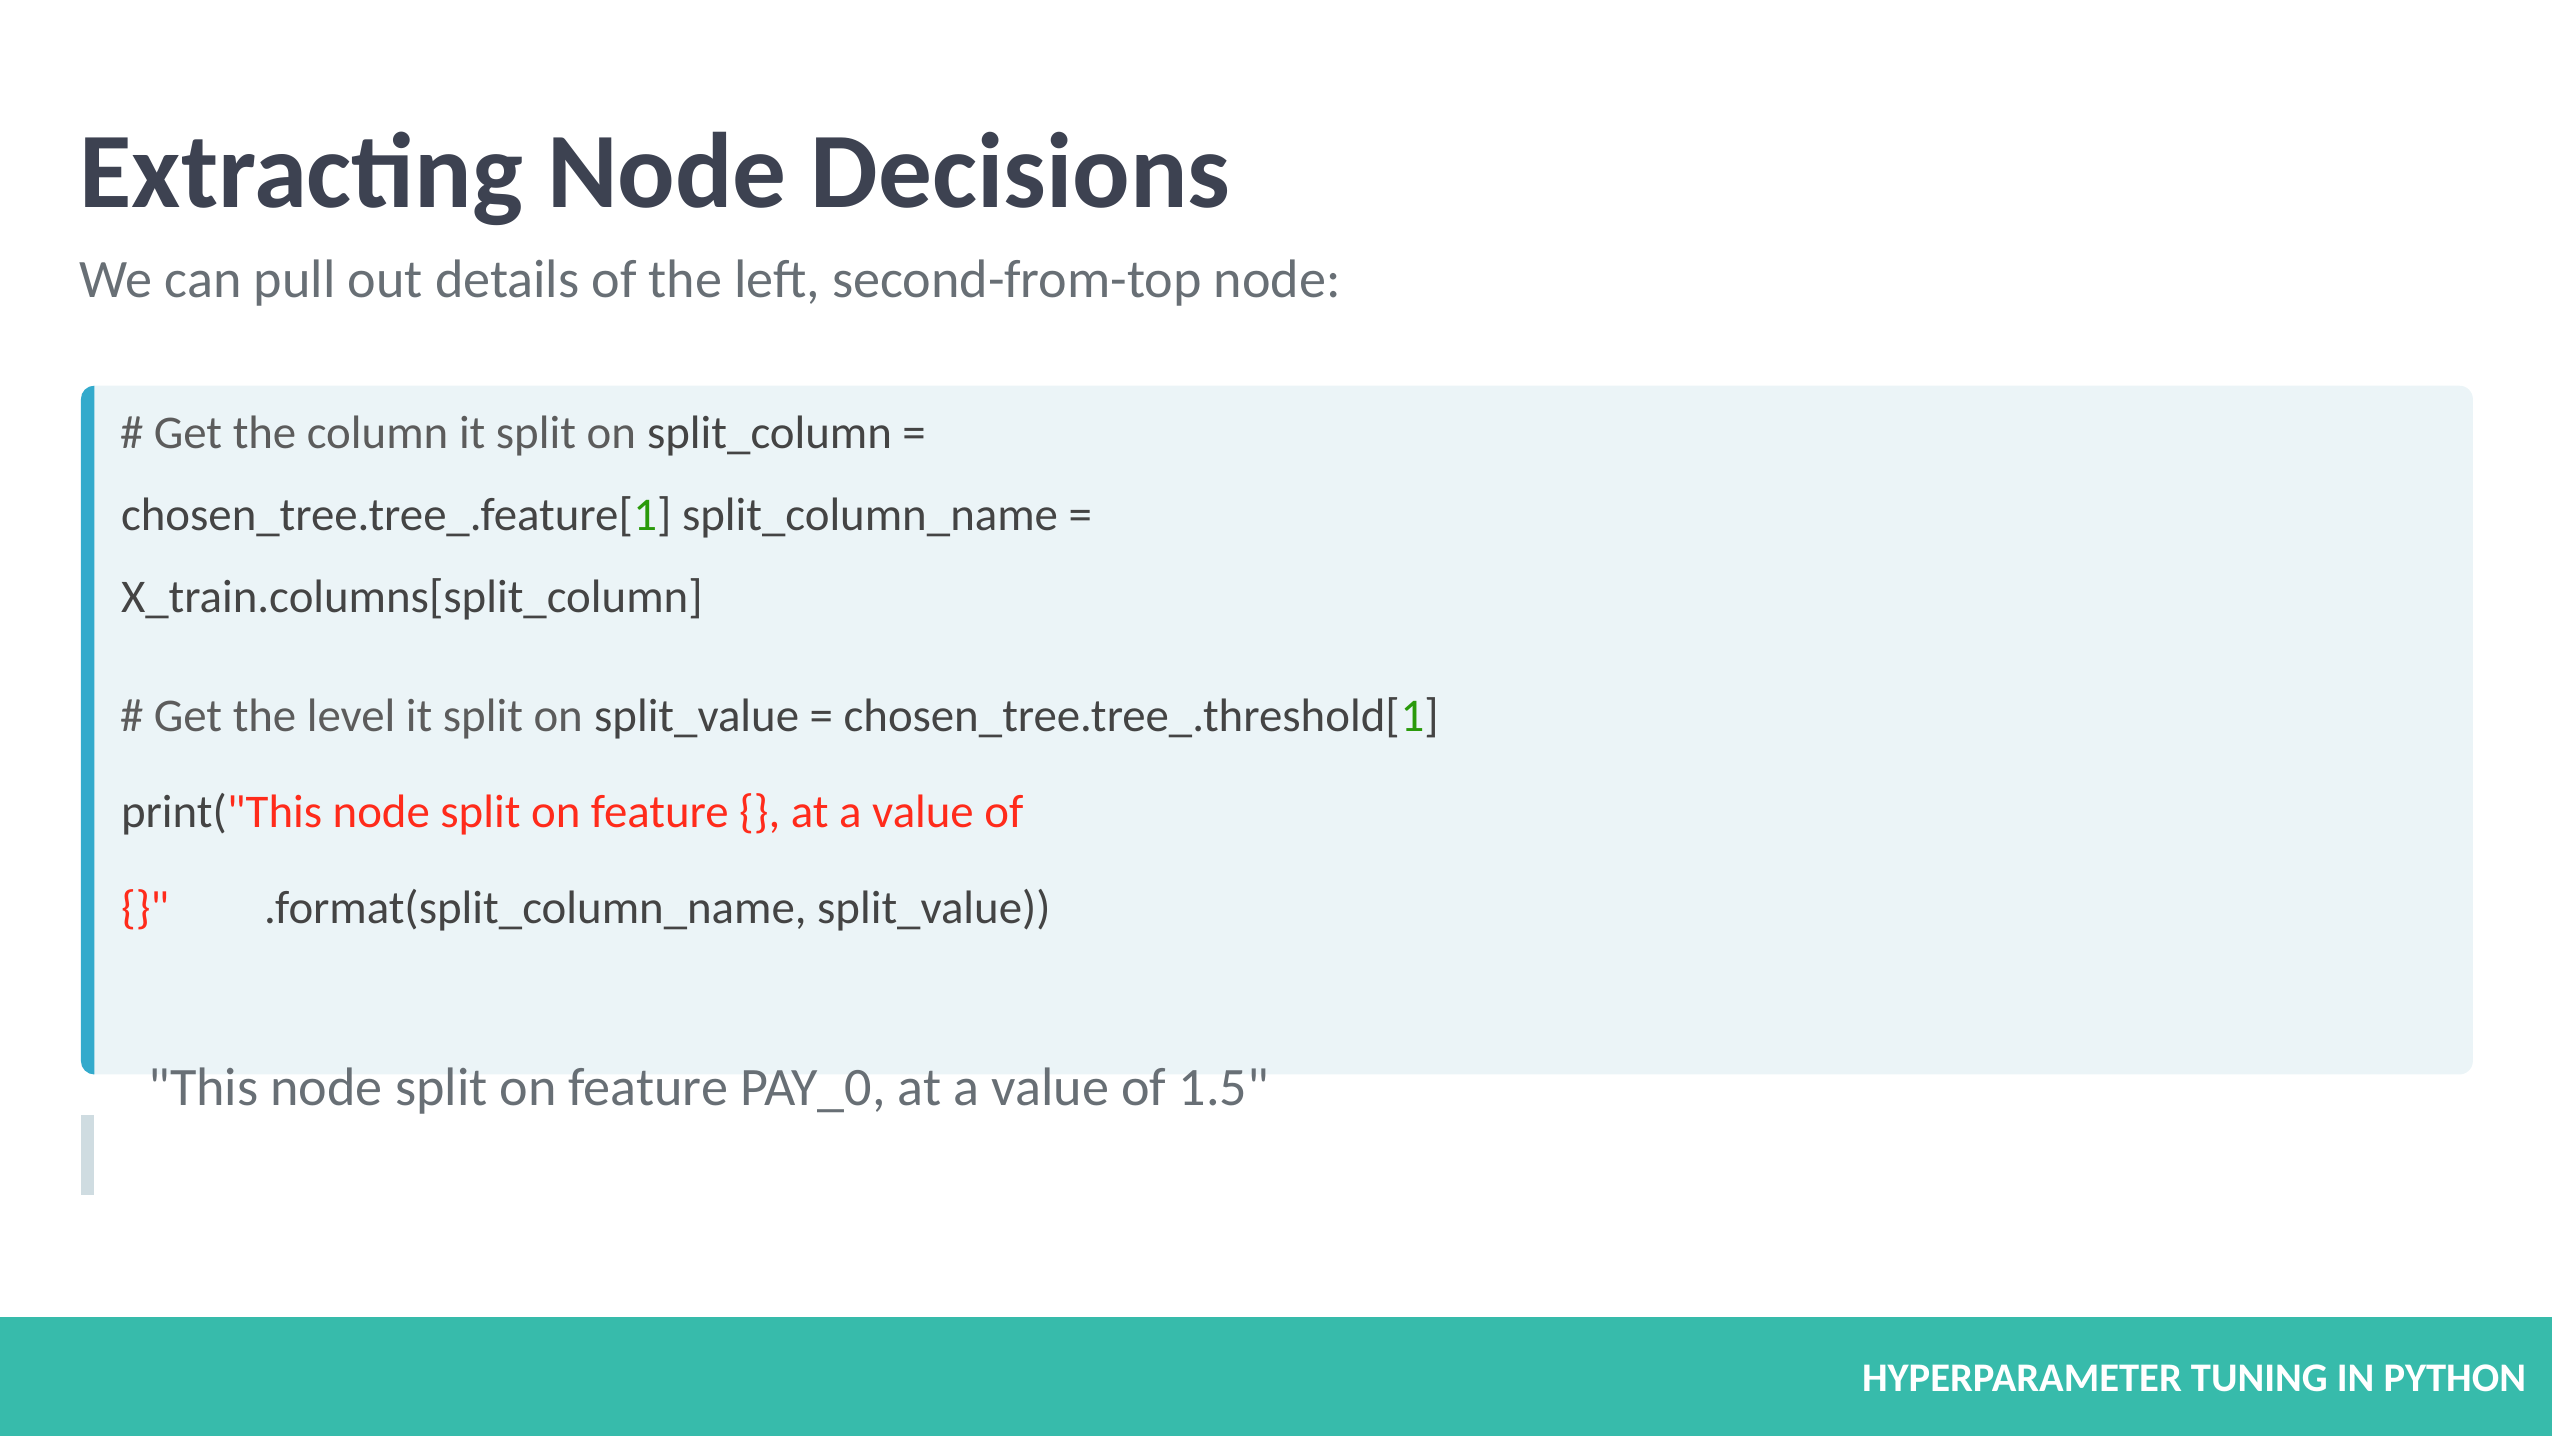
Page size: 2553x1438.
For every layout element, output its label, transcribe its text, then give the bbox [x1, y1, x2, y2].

text "This node split on feature PAY_0, at a value of 1.5" [148, 1052, 2333, 1118]
subtitle Extracting Node Decisions [79, 103, 2333, 234]
text We can pull out details of the left, second-from-top node: [79, 244, 2333, 311]
text # Get the column it split on split_column = chosen_tree.tree_.feature[1] split_column_name = X_train.columns[split_column] [120, 403, 1439, 624]
text # Get the level it split on split_value = chosen_tree.tree_.threshold[1] print("This node split on feature {}, at a value of {}" .format(split_column_name, split_value)) [120, 686, 1601, 935]
